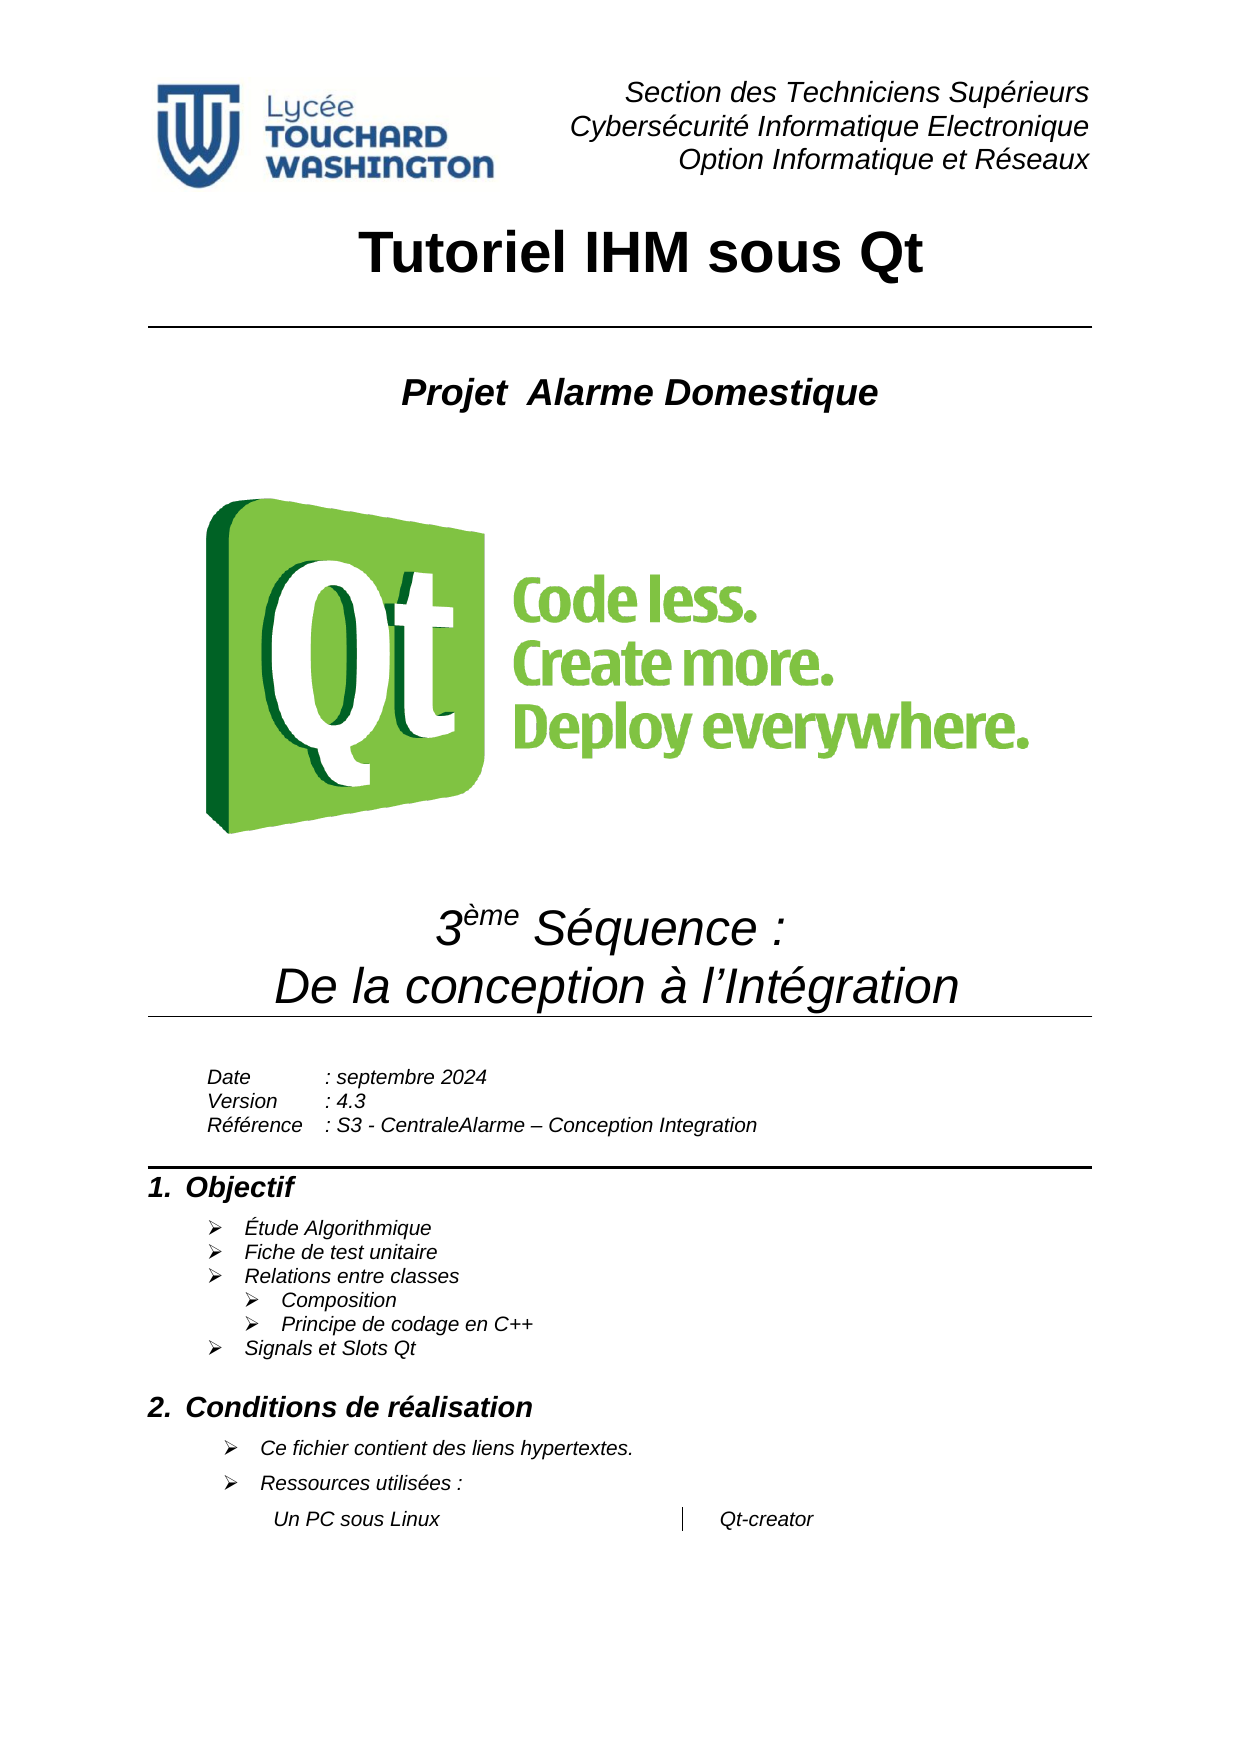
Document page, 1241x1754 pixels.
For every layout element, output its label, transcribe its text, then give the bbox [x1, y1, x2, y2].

list Relations entre classes [207, 1264, 1092, 1288]
text Tutoriel IHM sous Qt [148, 226, 1092, 326]
list Ce fichier contient des liens hypertextes. [223, 1435, 1092, 1459]
list Signals et Slots Qt [207, 1336, 1092, 1360]
list Ressources utilisées : [223, 1471, 1092, 1495]
table_header Qt-creator [683, 1507, 1089, 1531]
list Étude Algorithmique [207, 1216, 1092, 1240]
text Projet Alarme Domestique [148, 365, 1092, 415]
list Principe de codage en C++ [243, 1312, 1092, 1336]
list Composition [243, 1288, 1092, 1312]
list Fiche de test unitaire [207, 1240, 1092, 1264]
text Version : 4.3 [207, 1088, 1092, 1112]
table_header Un PC sous Linux [266, 1507, 682, 1531]
subtitle Conditions de réalisation [148, 1390, 1092, 1424]
text Référence : S3 - CentraleAlarme – Conception Integration [207, 1112, 1092, 1136]
title 3ème Séquence : De la conception à l’Intégration [148, 490, 1092, 1016]
picture [144, 426, 1090, 899]
text Date : septembre 2024 [207, 1064, 1092, 1088]
picture [151, 77, 501, 192]
subtitle Objectif [148, 1169, 1092, 1204]
